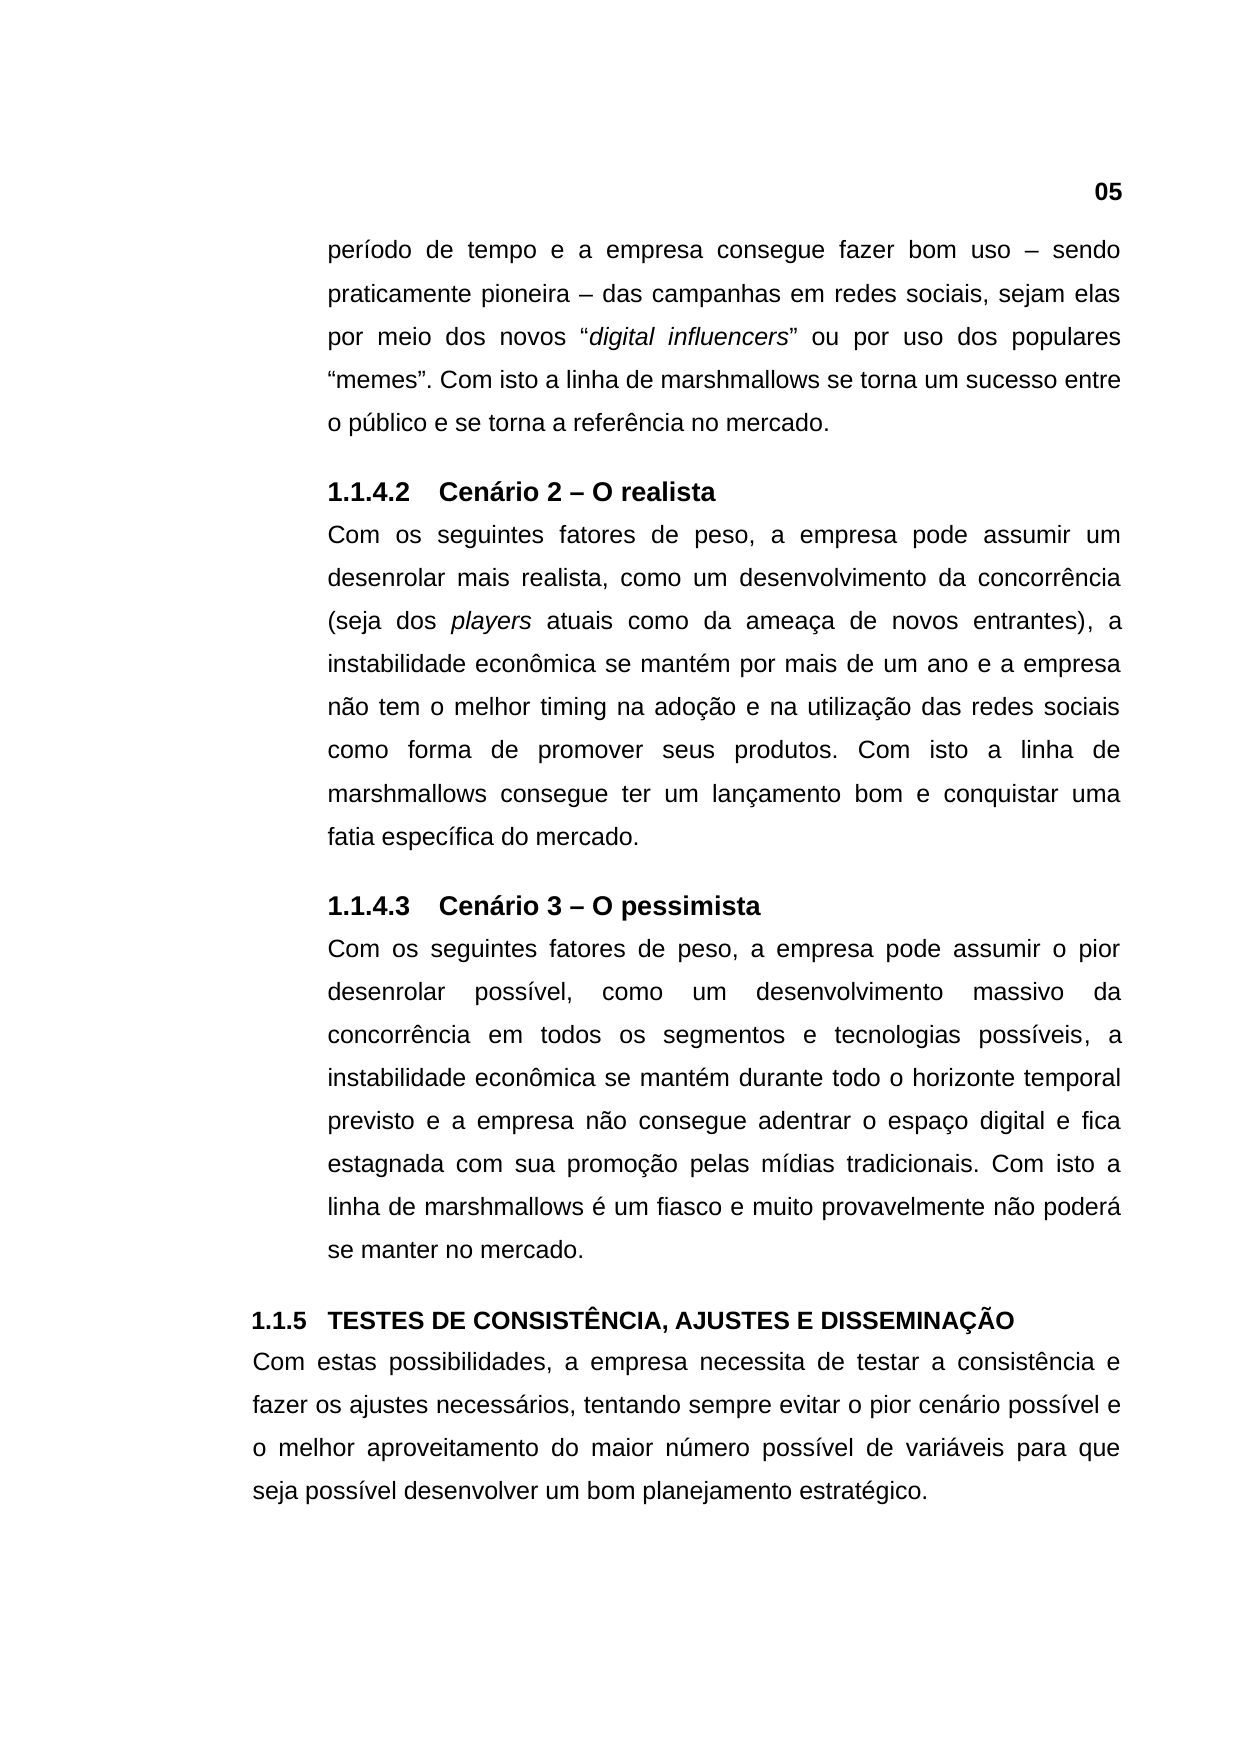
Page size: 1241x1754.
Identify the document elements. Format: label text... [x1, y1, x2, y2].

list Com estas possibilidades, a empresa necessita de testar a consistência e fazer os ajustes necessários, tentando sempre evitar o pior cenário possível e o melhor aproveitamento do maior número possível de variáveis para que seja possível desenvolver um bom planejamento estratégico. [252, 1347, 1122, 1505]
subtitle Testes de Consistência, Ajustes e Disseminação [251, 1306, 1122, 1334]
list Com os seguintes fatores de peso, a empresa pode assumir um desenrolar mais realista, como um desenvolvimento da concorrência (seja dos players atuais como da ameaça de novos entrantes), a instabilidade econômica se mantém por mais de um ano e a empresa não tem o melhor timing na adoção e na utilização das redes sociais como forma de promover seus produtos. Com isto a linha de marshmallows consegue ter um lançamento bom e conquistar uma fatia específica do mercado. [327, 520, 1122, 850]
list período de tempo e a empresa consegue fazer bom uso – sendo praticamente pioneira – das campanhas em redes sociais, sejam elas por meio dos novos “digital influencers” ou por uso dos populares “memes”. Com isto a linha de marshmallows se torna um sucesso entre o público e se torna a referência no mercado. [327, 235, 1122, 437]
subtitle Cenário 2 – O realista [327, 476, 1122, 507]
subtitle Cenário 3 – O pessimista [327, 890, 1122, 921]
list Com os seguintes fatores de peso, a empresa pode assumir o pior desenrolar possível, como um desenvolvimento massivo da concorrência em todos os segmentos e tecnologias possíveis, a instabilidade econômica se mantém durante todo o horizonte temporal previsto e a empresa não consegue adentrar o espaço digital e fica estagnada com sua promoção pelas mídias tradicionais. Com isto a linha de marshmallows é um fiasco e muito provavelmente não poderá se manter no mercado. [327, 933, 1122, 1264]
